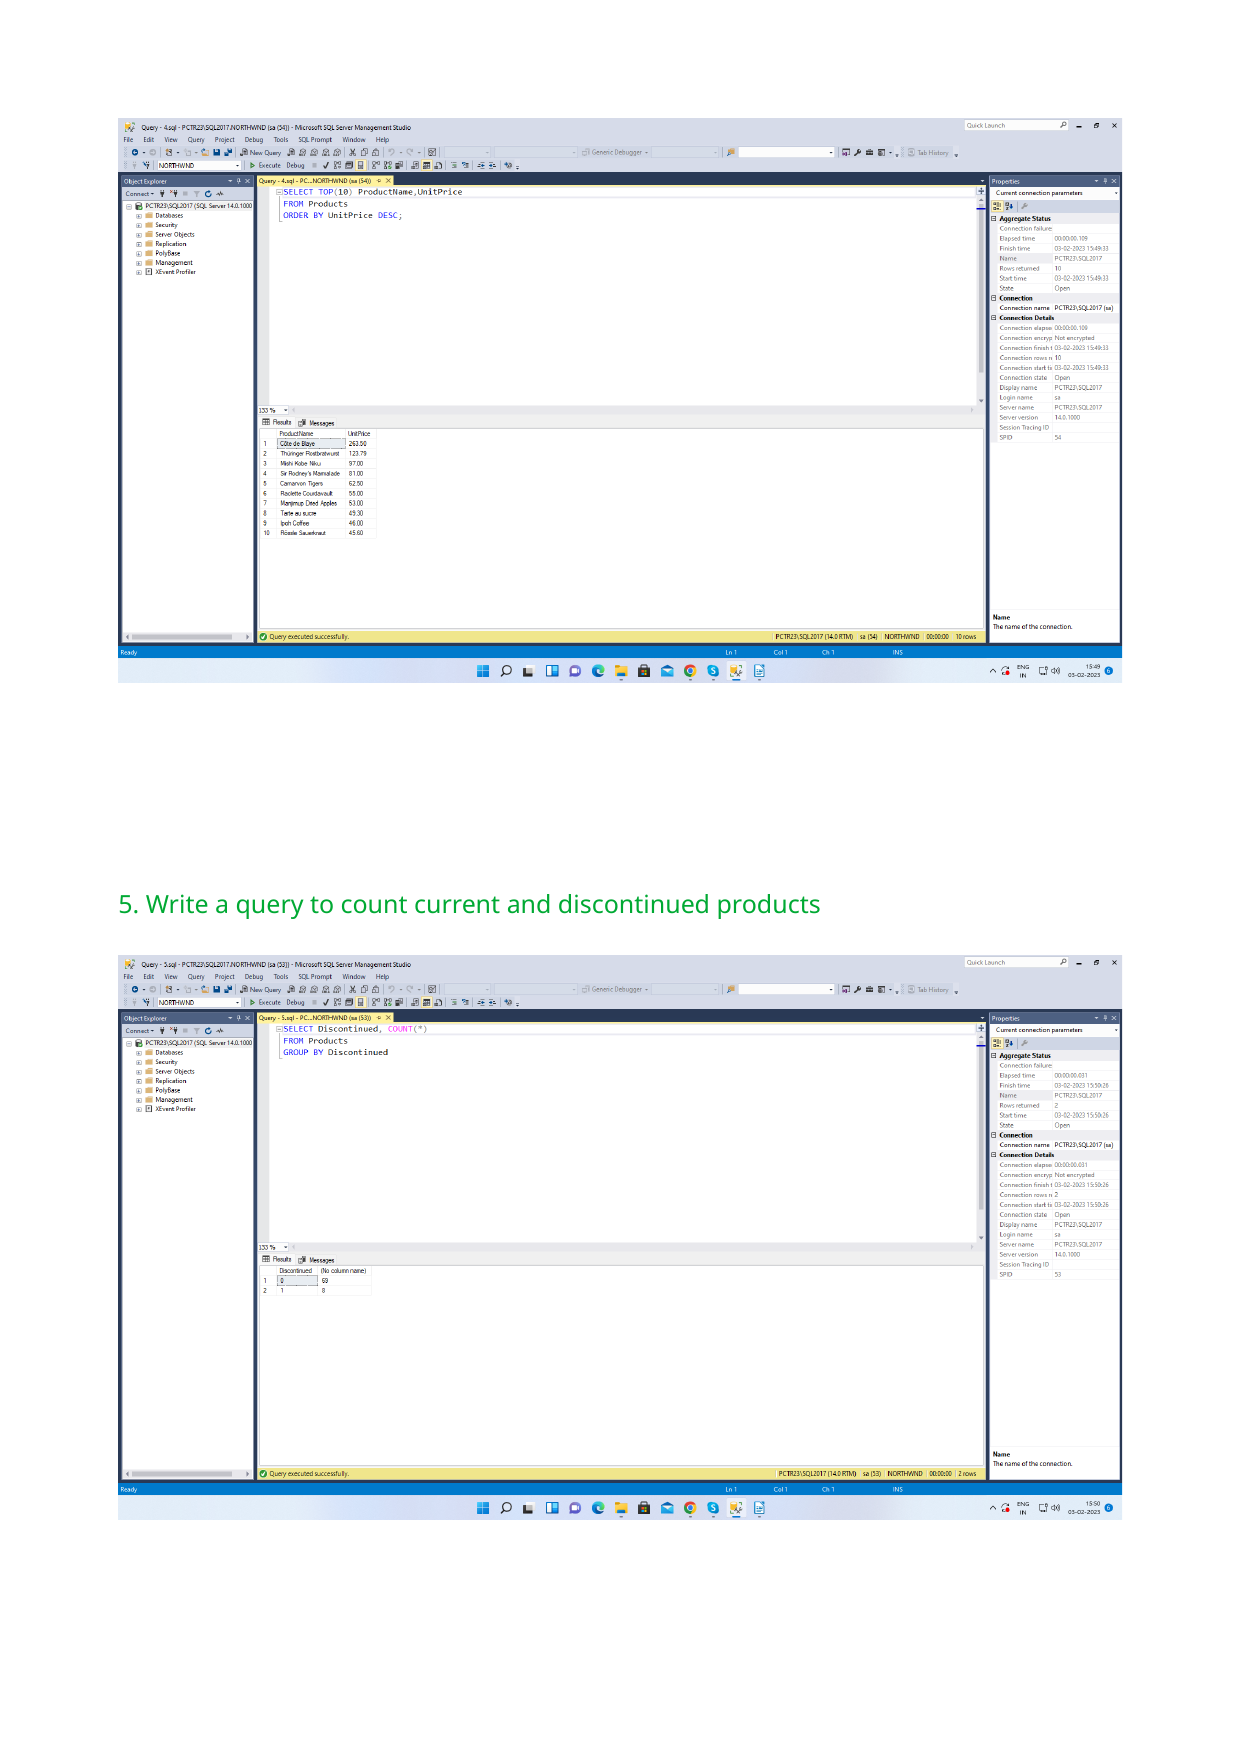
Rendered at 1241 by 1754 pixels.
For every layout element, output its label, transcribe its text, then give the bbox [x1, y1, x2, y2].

text 5. Write a query to count current and discontinued products [118, 887, 1122, 921]
picture [118, 955, 1123, 1520]
picture [118, 118, 1123, 683]
